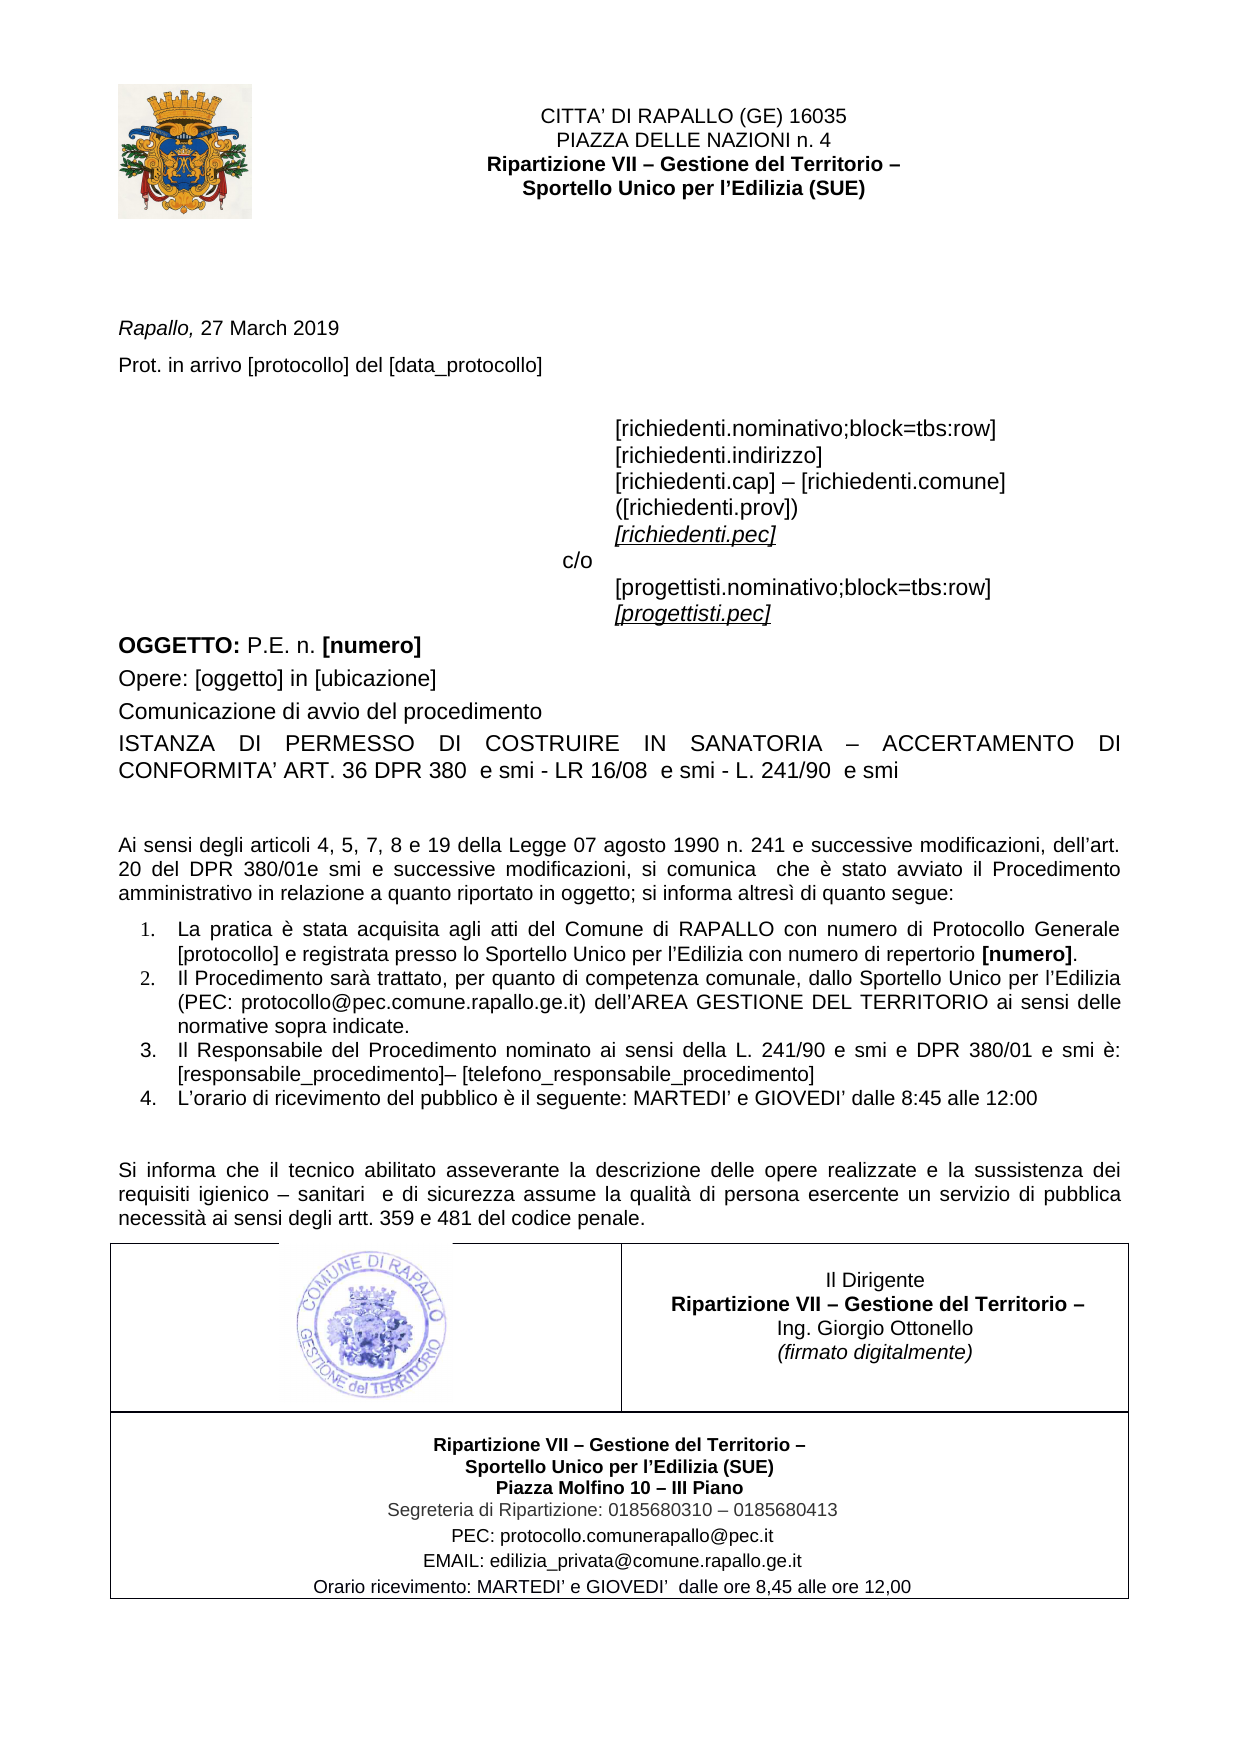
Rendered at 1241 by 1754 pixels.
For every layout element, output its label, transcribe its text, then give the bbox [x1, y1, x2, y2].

table_cell Ripartizione VII – Gestione del Territorio – Sportello Unico per l’Edilizia (SUE) Piazza Molfino 10 – III Piano Segreteria di Ripartizione: 0185680310 – 0185680413 PEC: protocollo.comunerapallo@pec.it EMAIL: edilizia_privata@comune.rapallo.ge.it Orario ricevimento: MARTEDI’ e GIOVEDI’ dalle ore 8,45 alle ore 12,00 [111, 1413, 1128, 1597]
table_header Il Dirigente Ripartizione VII – Gestione del Territorio – Ing. Giorgio Ottonello (firmato digitalmente) [622, 1244, 1128, 1411]
text Opere: [oggetto] in [ubicazione] [118, 665, 1122, 691]
list L’orario di ricevimento del pubblico è il seguente: MARTEDI’ e GIOVEDI’ dalle 8:45 alle 12:00 [140, 1085, 1122, 1109]
list La pratica è stata acquisita agli atti del Comune di RAPALLO con numero di Protocollo Generale [protocollo] e registrata presso lo Sportello Unico per l’Edilizia con numero di repertorio [numero]. [140, 917, 1122, 965]
list Il Procedimento sarà trattato, per quanto di competenza comunale, dallo Sportello Unico per l’Edilizia (PEC: protocollo@pec.comune.rapallo.ge.it) dell’AREA GESTIONE DEL TERRITORIO ai sensi delle normative sopra indicate. [140, 965, 1122, 1037]
text Si informa che il tecnico abilitato asseverante la descrizione delle opere realizzate e la sussistenza dei requisiti igienico – sanitari e di sicurezza assume la qualità di persona esercente un servizio di pubblica necessità ai sensi degli artt. 359 e 481 del codice penale. [118, 1158, 1122, 1230]
table_cell [604, 547, 1101, 573]
text Prot. in arrivo [protocollo] del [data_protocollo] [118, 352, 1122, 376]
table_header [111, 1244, 621, 1411]
table_header [604, 389, 1101, 415]
text ISTANZA DI PERMESSO DI COSTRUIRE IN SANATORIA – ACCERTAMENTO DI CONFORMITA’ ART. 36 DPR 380 e smi - LR 16/08 e smi - L. 241/90 e smi [118, 730, 1122, 783]
table_cell c/o [107, 547, 604, 573]
text Ai sensi degli articoli 4, 5, 7, 8 e 19 della Legge 07 agosto 1990 n. 241 e successive modificazioni, dell’art. 20 del DPR 380/01e smi e successive modificazioni, si comunica che è stato avviato il Procedimento amministrativo in relazione a quanto riportato in oggetto; si informa altresì di quanto segue: [118, 833, 1122, 905]
text Comunicazione di avvio del procedimento [118, 698, 1122, 724]
text Rapallo, 27 March 2019 [118, 316, 1122, 340]
picture [118, 84, 252, 219]
table_header [107, 389, 604, 415]
list Il Responsabile del Procedimento nominato ai sensi della L. 241/90 e smi e DPR 380/01 e smi è: [responsabile_procedimento]– [telefono_responsabile_procedimento] [140, 1037, 1122, 1085]
text OGGETTO: P.E. n. [numero] [118, 632, 1122, 659]
table_cell [107, 574, 604, 626]
table_cell [107, 415, 604, 547]
table_cell [progettisti.nominativo;block=tbs:row] [progettisti.pec] [604, 574, 1101, 626]
table_cell [richiedenti.nominativo;block=tbs:row] [richiedenti.indirizzo] [richiedenti.cap] – [richiedenti.comune] ([richiedenti.prov]) [richiedenti.pec] [604, 415, 1101, 547]
